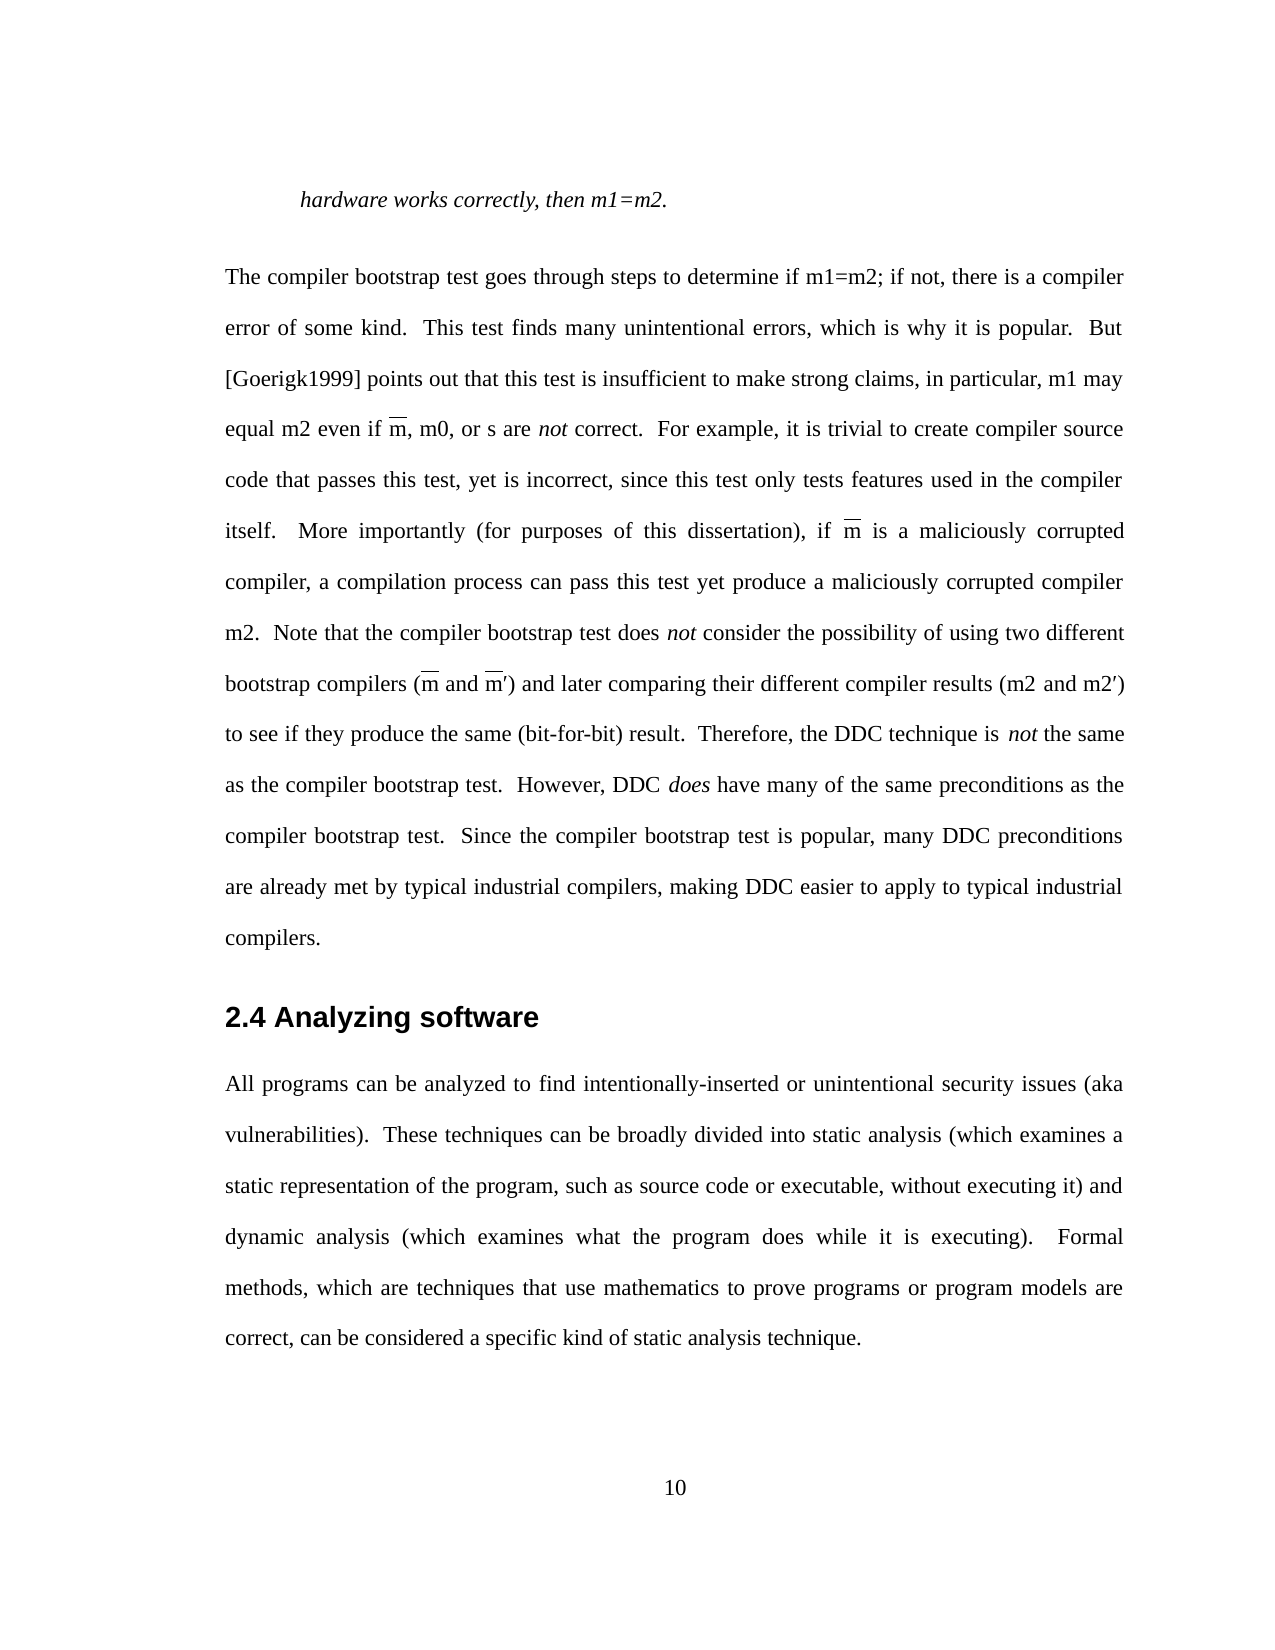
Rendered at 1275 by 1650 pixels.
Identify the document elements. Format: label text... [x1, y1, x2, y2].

text The compiler bootstrap test goes through steps to determine if m1=m2; if not, there is a compiler error of some kind. This test finds many unintentional errors, which is why it is popular. But [Goerigk1999] points out that this test is insufficient to make strong claims, in particular, m1 may equal m2 even if m, m0, or s are not correct. For example, it is trivial to create compiler source code that passes this test, yet is incorrect, since this test only tests features used in the compiler itself. More importantly (for purposes of this dissertation), if m is a maliciously corrupted compiler, a compilation process can pass this test yet produce a maliciously corrupted compiler m2. Note that the compiler bootstrap test does not consider the possibility of using two different bootstrap compilers (m and m′) and later comparing their different compiler results (m2 and m2′) to see if they produce the same (bit-for-bit) result. Therefore, the DDC technique is not the same as the compiler bootstrap test. However, DDC does have many of the same preconditions as the compiler bootstrap test. Since the compiler bootstrap test is popular, many DDC preconditions are already met by typical industrial compilers, making DDC easier to apply to typical industrial compilers. [225, 264, 1125, 950]
text hardware works correctly, then m1=m2. [300, 187, 1050, 213]
subtitle Analyzing software [225, 1001, 1125, 1033]
text All programs can be analyzed to find intentionally-inserted or unintentional security issues (aka vulnerabilities). These techniques can be broadly divided into static analysis (which examines a static representation of the program, such as source code or executable, without executing it) and dynamic analysis (which examines what the program does while it is executing). Formal methods, which are techniques that use mathematics to prove programs or program models are correct, can be considered a specific kind of static analysis technique. [225, 1071, 1125, 1351]
